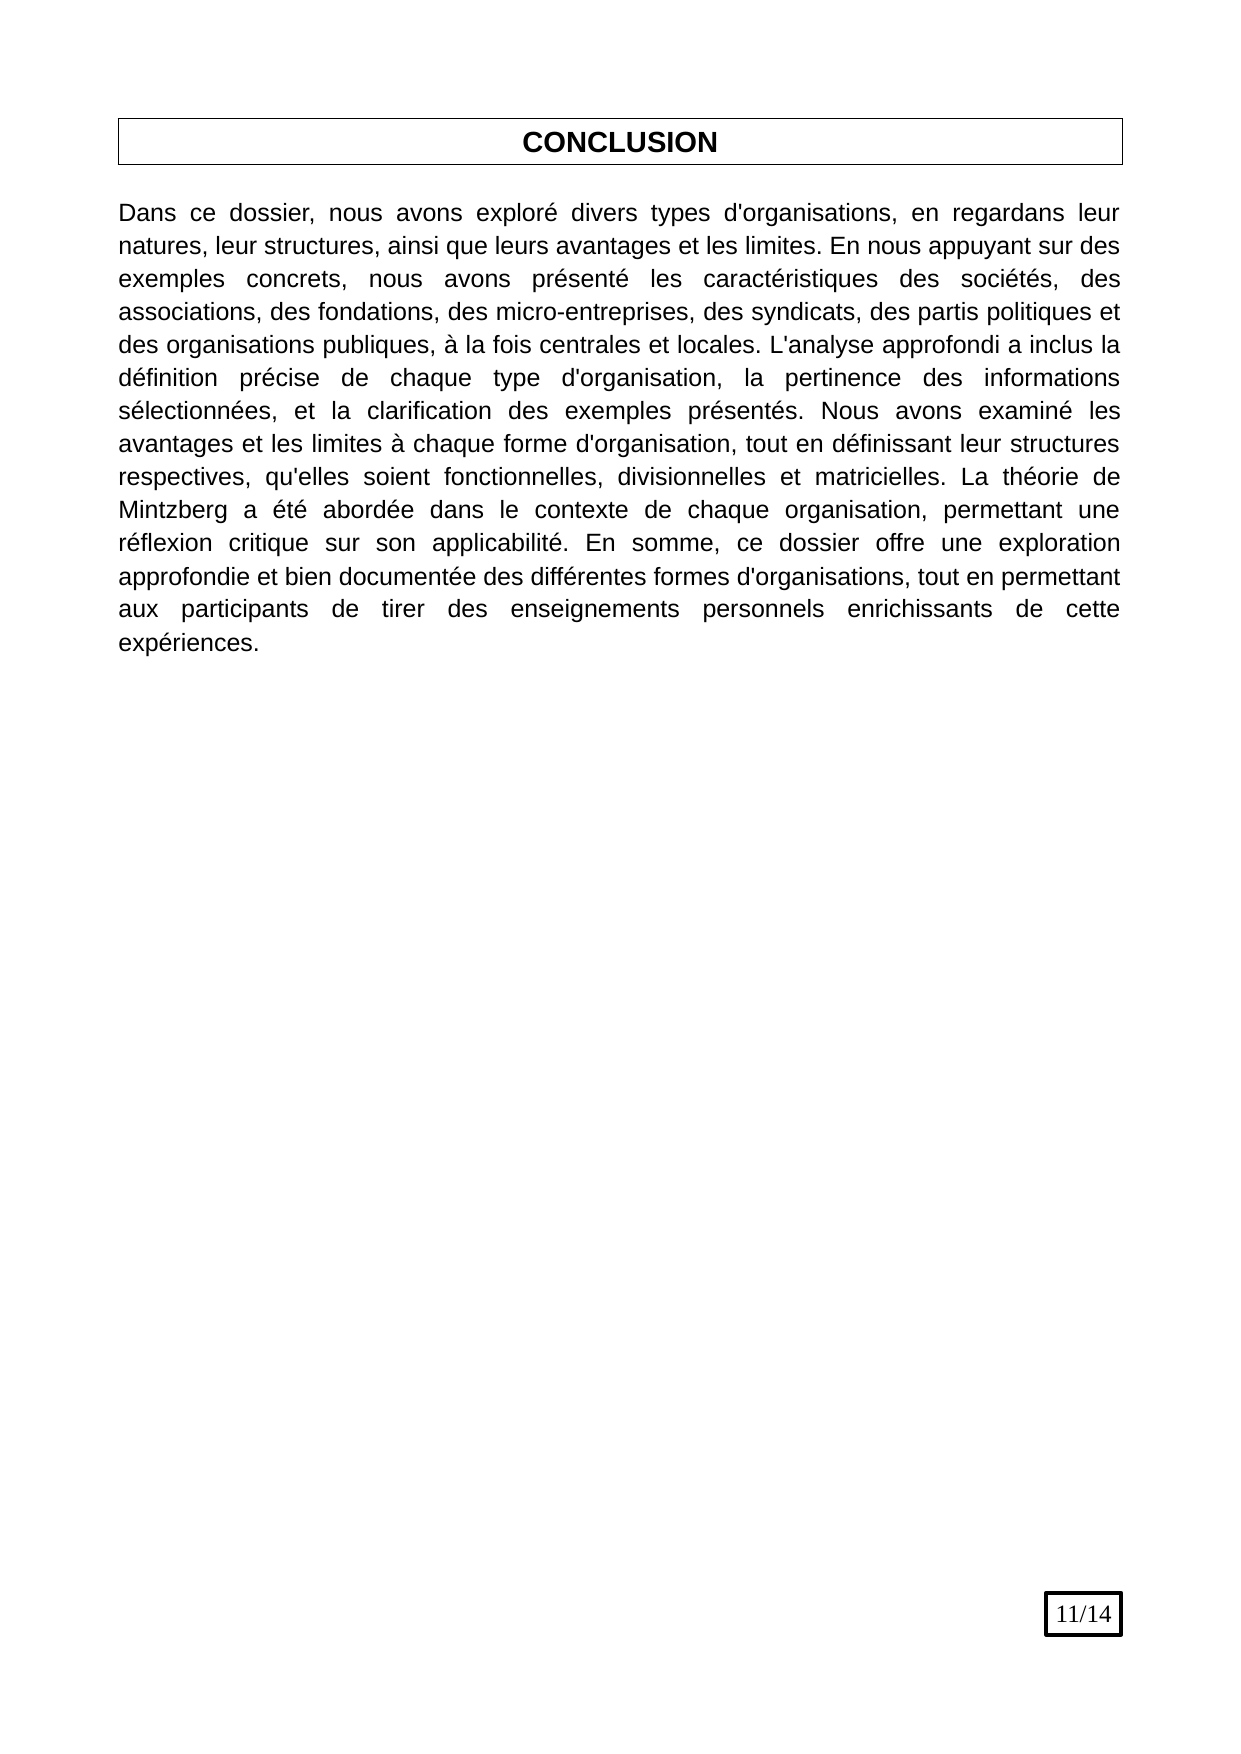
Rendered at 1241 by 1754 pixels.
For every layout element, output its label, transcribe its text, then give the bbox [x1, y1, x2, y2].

table_header CONCLUSION [119, 119, 1122, 164]
text Dans ce dossier, nous avons exploré divers types d'organisations, en regardans leur natures, leur structures, ainsi que leurs avantages et les limites. En nous appuyant sur des exemples concrets, nous avons présenté les caractéristiques des sociétés, des associations, des fondations, des micro-entreprises, des syndicats, des partis politiques et des organisations publiques, à la fois centrales et locales. L'analyse approfondi a inclus la définition précise de chaque type d'organisation, la pertinence des informations sélectionnées, et la clarification des exemples présentés. Nous avons examiné les avantages et les limites à chaque forme d'organisation, tout en définissant leur structures respectives, qu'elles soient fonctionnelles, divisionnelles et matricielles. La théorie de Mintzberg a été abordée dans le contexte de chaque organisation, permettant une réflexion critique sur son applicabilité. En somme, ce dossier offre une exploration approfondie et bien documentée des différentes formes d'organisations, tout en permettant aux participants de tirer des enseignements personnels enrichissants de cette expériences. [118, 198, 1122, 656]
